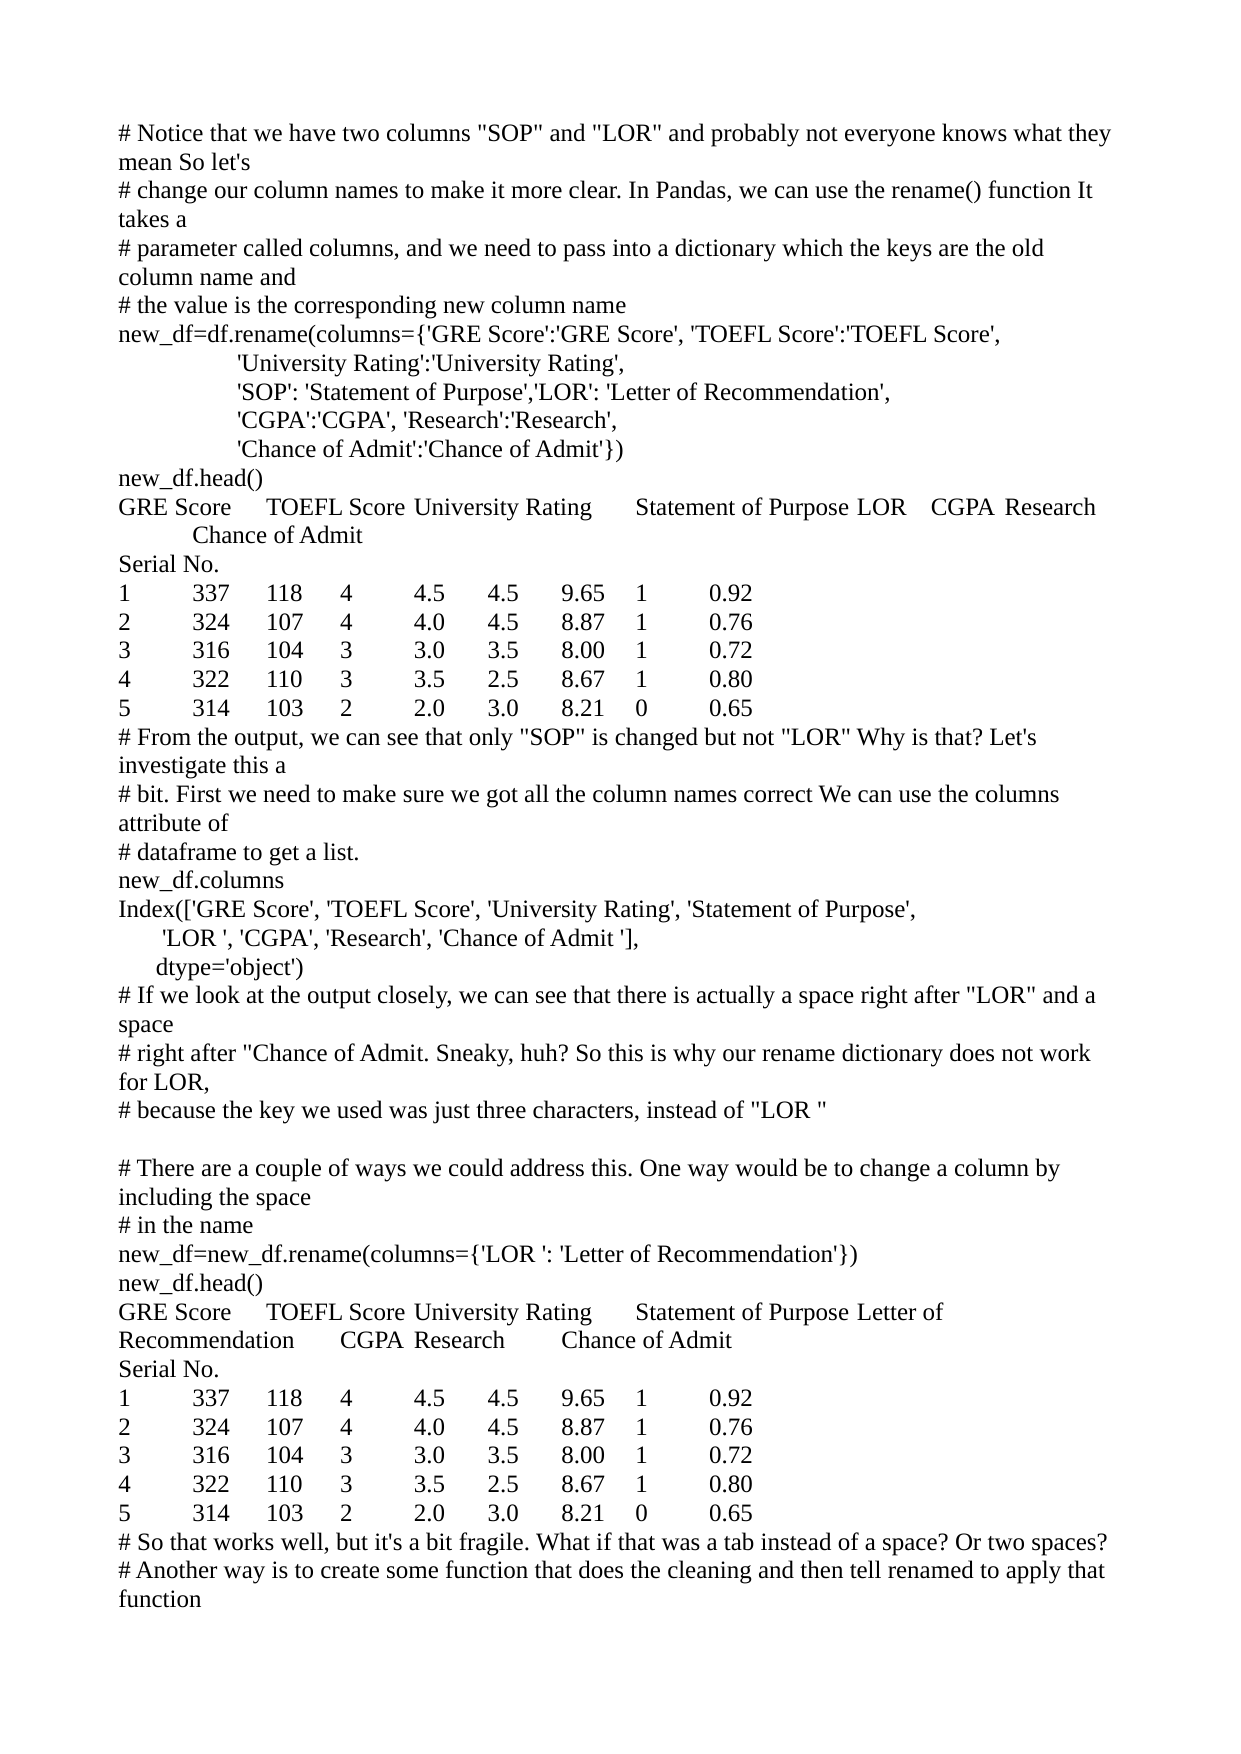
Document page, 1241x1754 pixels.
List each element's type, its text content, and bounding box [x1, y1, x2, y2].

text # right after "Chance of Admit. Sneaky, huh? So this is why our rename dictionary does not work for LOR, [118, 1038, 1122, 1096]
text Serial No. [118, 549, 1122, 578]
text # If we look at the output closely, we can see that there is actually a space right after "LOR" and a space [118, 981, 1122, 1038]
text 2 324 107 4 4.0 4.5 8.87 1 0.76 [118, 1412, 1122, 1441]
text 1 337 118 4 4.5 4.5 9.65 1 0.92 [118, 578, 1122, 607]
text # change our column names to make it more clear. In Pandas, we can use the rename() function It takes a [118, 176, 1122, 233]
text # dataframe to get a list. [118, 837, 1122, 866]
text ​ [118, 1124, 1122, 1153]
text # So that works well, but it's a bit fragile. What if that was a tab instead of a space? Or two spaces? [118, 1527, 1122, 1556]
text 'Chance of Admit':'Chance of Admit'}) [118, 434, 1122, 463]
text dtype='object') [118, 952, 1122, 981]
text new_df=df.rename(columns={'GRE Score':'GRE Score', 'TOEFL Score':'TOEFL Score', [118, 319, 1122, 348]
text new_df.head() [118, 463, 1122, 492]
text 5 314 103 2 2.0 3.0 8.21 0 0.65 [118, 1498, 1122, 1527]
text 5 314 103 2 2.0 3.0 8.21 0 0.65 [118, 693, 1122, 722]
text new_df=new_df.rename(columns={'LOR ': 'Letter of Recommendation'}) [118, 1239, 1122, 1268]
text Index(['GRE Score', 'TOEFL Score', 'University Rating', 'Statement of Purpose', [118, 894, 1122, 923]
text 'SOP': 'Statement of Purpose','LOR': 'Letter of Recommendation', [118, 377, 1122, 406]
text # bit. First we need to make sure we got all the column names correct We can use the columns attribute of [118, 779, 1122, 837]
text 3 316 104 3 3.0 3.5 8.00 1 0.72 [118, 636, 1122, 664]
text # parameter called columns, and we need to pass into a dictionary which the keys are the old column name and [118, 233, 1122, 291]
text # Another way is to create some function that does the cleaning and then tell renamed to apply that function [118, 1556, 1122, 1613]
text 'University Rating':'University Rating', [118, 348, 1122, 377]
text 'CGPA':'CGPA', 'Research':'Research', [118, 406, 1122, 434]
text new_df.columns [118, 866, 1122, 894]
text new_df.head() [118, 1268, 1122, 1297]
text 4 322 110 3 3.5 2.5 8.67 1 0.80 [118, 1469, 1122, 1498]
text 'LOR ', 'CGPA', 'Research', 'Chance of Admit '], [118, 923, 1122, 952]
text 1 337 118 4 4.5 4.5 9.65 1 0.92 [118, 1383, 1122, 1412]
text GRE Score TOEFL Score University Rating Statement of Purpose Letter of Recommendation CGPA Research Chance of Admit [118, 1297, 1122, 1354]
text # the value is the corresponding new column name [118, 291, 1122, 319]
text # From the output, we can see that only "SOP" is changed but not "LOR" Why is that? Let's investigate this a [118, 722, 1122, 779]
text 4 322 110 3 3.5 2.5 8.67 1 0.80 [118, 664, 1122, 693]
text 2 324 107 4 4.0 4.5 8.87 1 0.76 [118, 607, 1122, 636]
text # because the key we used was just three characters, instead of "LOR " [118, 1096, 1122, 1124]
text # There are a couple of ways we could address this. One way would be to change a column by including the space [118, 1153, 1122, 1211]
text 3 316 104 3 3.0 3.5 8.00 1 0.72 [118, 1441, 1122, 1469]
text # Notice that we have two columns "SOP" and "LOR" and probably not everyone knows what they mean So let's [118, 118, 1122, 176]
text Serial No. [118, 1354, 1122, 1383]
text GRE Score TOEFL Score University Rating Statement of Purpose LOR CGPA Research Chance of Admit [118, 492, 1122, 549]
text # in the name [118, 1211, 1122, 1239]
